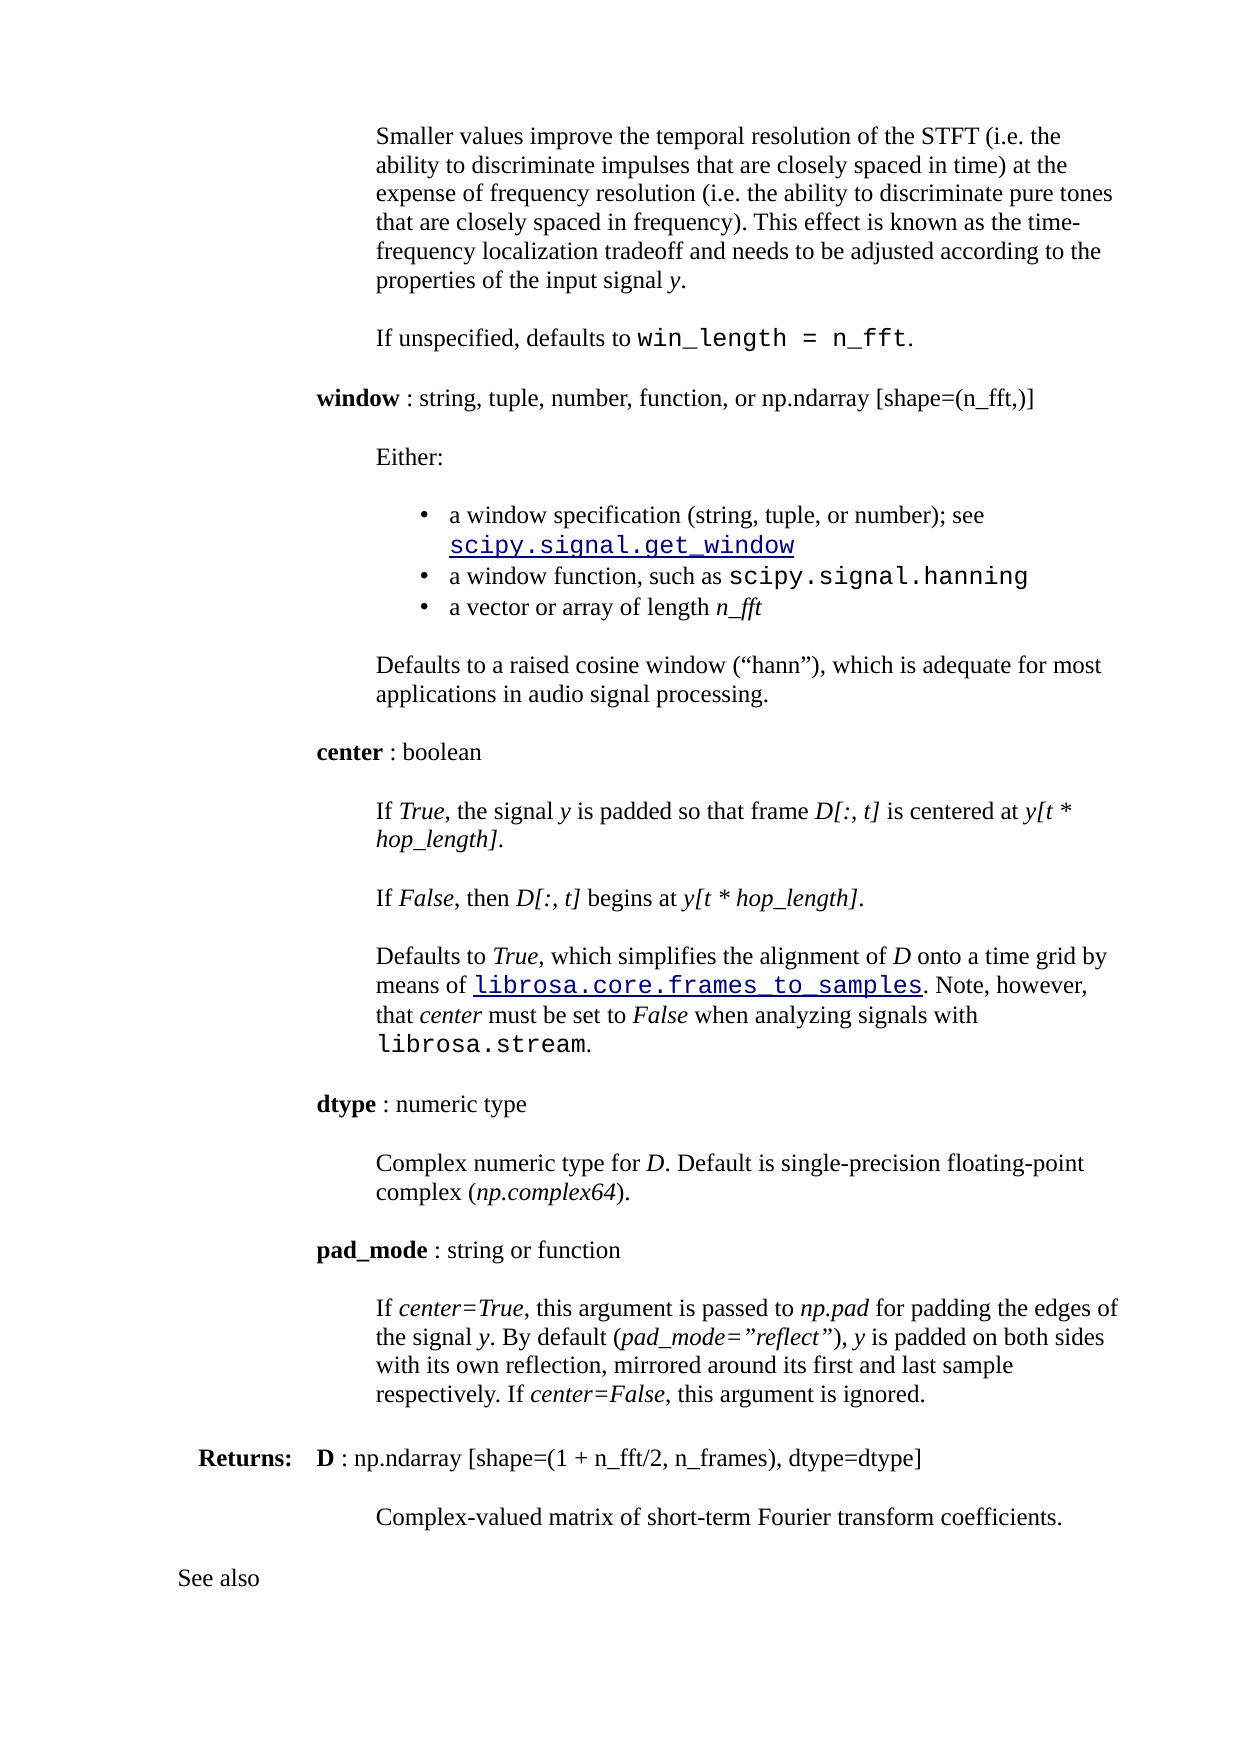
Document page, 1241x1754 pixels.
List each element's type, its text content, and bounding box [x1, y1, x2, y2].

text See also [177, 1563, 1122, 1591]
table_cell Returns: [177, 1440, 313, 1563]
table_cell D : np.ndarray [shape=(1 + n_fft/2, n_frames), dtype=dtype] Complex-valued matrix of short-term Fourier transform coefficients. [314, 1440, 1122, 1563]
table_header [177, 118, 313, 1440]
table_header Smaller values improve the temporal resolution of the STFT (i.e. the ability to discriminate impulses that are closely spaced in time) at the expense of frequency resolution (i.e. the ability to discriminate pure tones that are closely spaced in frequency). This effect is known as the time-frequency localization tradeoff and needs to be adjusted according to the properties of the input signal y. If unspecified, defaults to win_length = n_fft. window : string, tuple, number, function, or np.ndarray [shape=(n_fft,)] Either: a window specification (string, tuple, or number); see scipy.signal.get_window a window function, such as scipy.signal.hanning a vector or array of length n_fft Defaults to a raised cosine window (“hann”), which is adequate for most applications in audio signal processing. center : boolean If True, the signal y is padded so that frame D[:, t] is centered at y[t * hop_length]. If False, then D[:, t] begins at y[t * hop_length]. Defaults to True, which simplifies the alignment of D onto a time grid by means of librosa.core.frames_to_samples. Note, however, that center must be set to False when analyzing signals with librosa.stream. dtype : numeric type Complex numeric type for D. Default is single-precision floating-point complex (np.complex64). pad_mode : string or function If center=True, this argument is passed to np.pad for padding the edges of the signal y. By default (pad_mode=”reflect”), y is padded on both sides with its own reflection, mirrored around its first and last sample respectively. If center=False, this argument is ignored. [314, 118, 1122, 1440]
